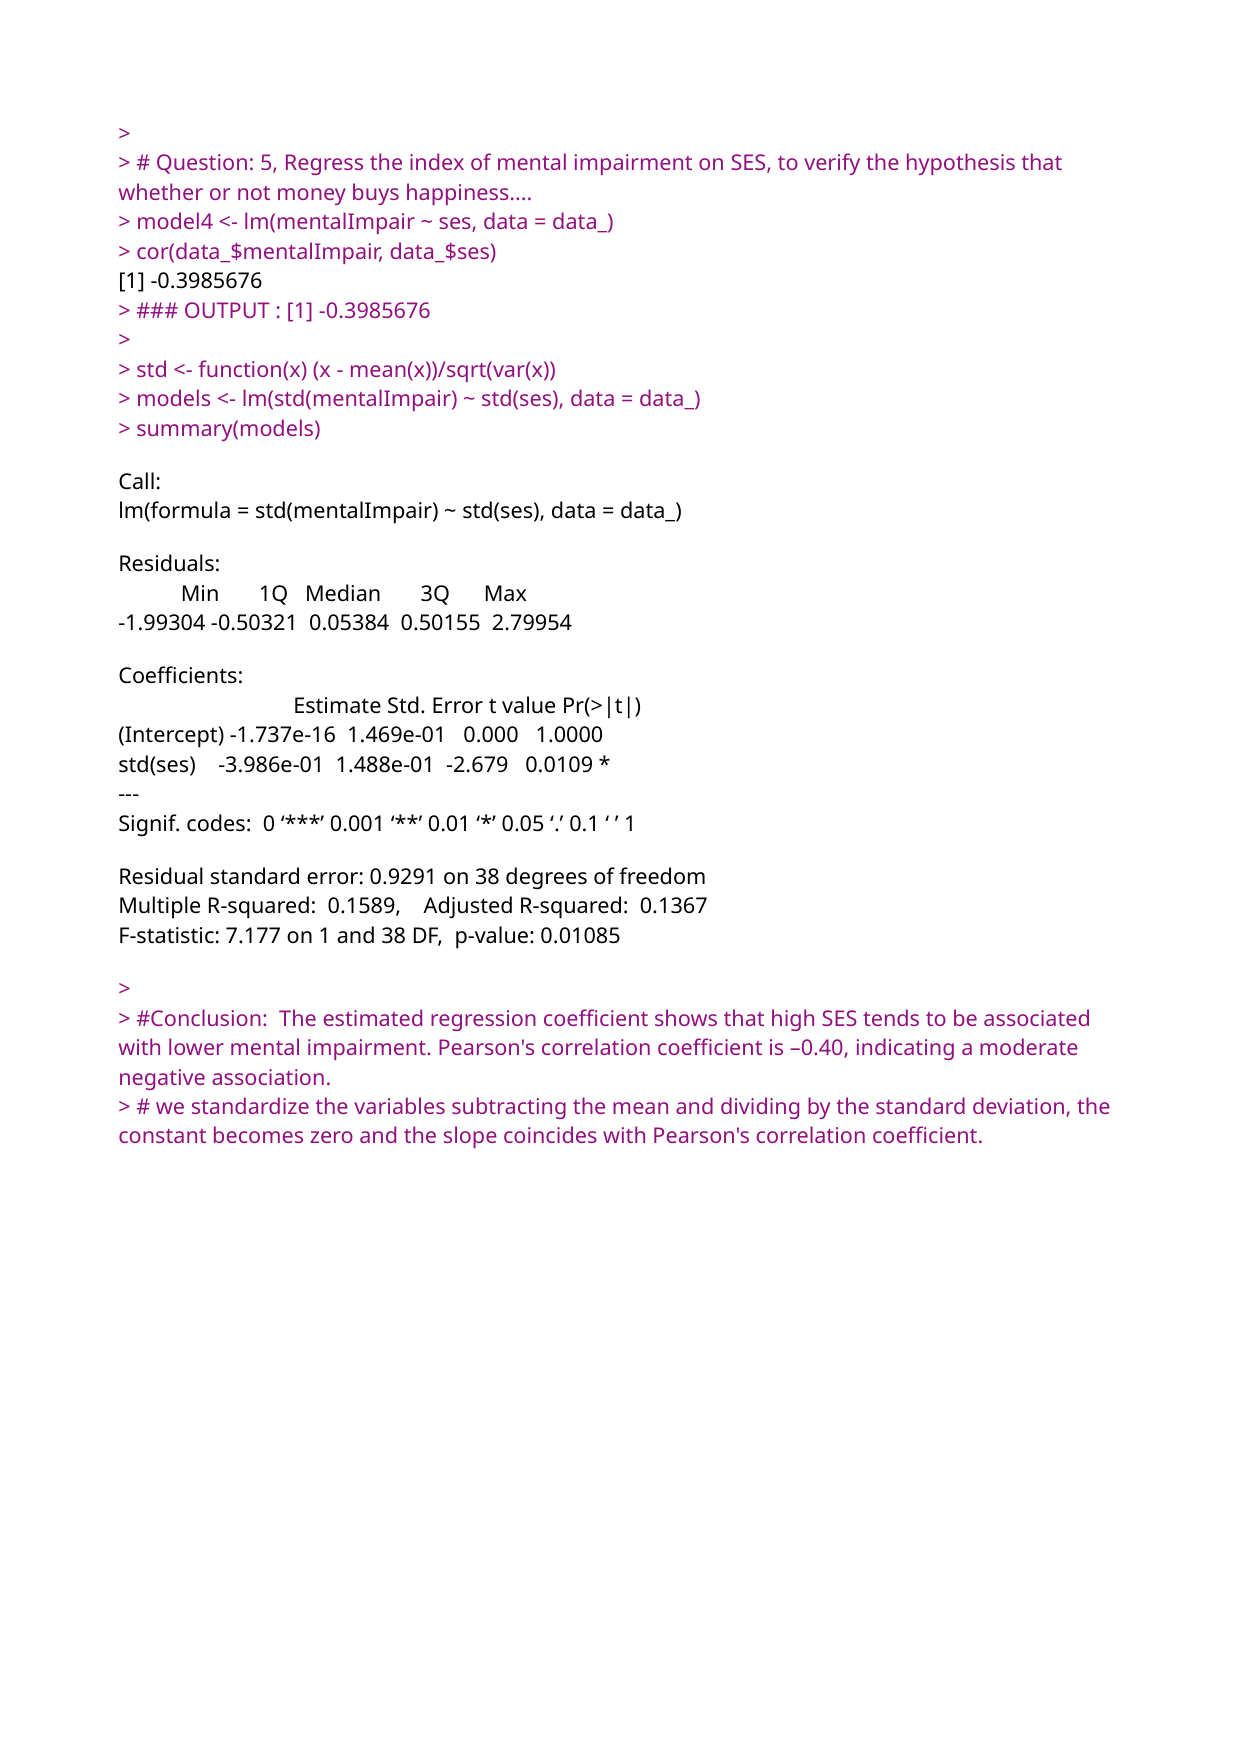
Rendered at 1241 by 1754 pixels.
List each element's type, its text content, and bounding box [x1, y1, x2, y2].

text > [118, 324, 1122, 354]
text Call: [118, 466, 1122, 496]
text > # we standardize the variables subtracting the mean and dividing by the standard deviation, the constant becomes zero and the slope coincides with Pearson's correlation coefficient. [118, 1091, 1122, 1150]
text Estimate Std. Error t value Pr(>|t|) [118, 690, 1122, 720]
text > [118, 973, 1122, 1003]
text -1.99304 -0.50321 0.05384 0.50155 2.79954 [118, 608, 1122, 637]
text > summary(models) [118, 413, 1122, 442]
text > [118, 118, 1122, 148]
text Signif. codes: 0 ‘***’ 0.001 ‘**’ 0.01 ‘*’ 0.05 ‘.’ 0.1 ‘ ’ 1 [118, 808, 1122, 838]
text Residual standard error: 0.9291 on 38 degrees of freedom [118, 861, 1122, 891]
text Multiple R-squared: 0.1589, Adjusted R-squared: 0.1367 [118, 891, 1122, 920]
text (Intercept) -1.737e-16 1.469e-01 0.000 1.0000 [118, 720, 1122, 749]
text F-statistic: 7.177 on 1 and 38 DF, p-value: 0.01085 [118, 920, 1122, 950]
text Coefficients: [118, 661, 1122, 690]
text > model4 <- lm(mentalImpair ~ ses, data = data_) [118, 207, 1122, 236]
text > #Conclusion: The estimated regression coefficient shows that high SES tends to be associated with lower mental impairment. Pearson's correlation coefficient is –0.40, indicating a moderate negative association. [118, 1003, 1122, 1091]
text Min 1Q Median 3Q Max [118, 578, 1122, 608]
text > std <- function(x) (x - mean(x))/sqrt(var(x)) [118, 354, 1122, 383]
text std(ses) -3.986e-01 1.488e-01 -2.679 0.0109 * [118, 749, 1122, 779]
text > cor(data_$mentalImpair, data_$ses) [118, 236, 1122, 266]
text > ### OUTPUT : [1] -0.3985676 [118, 295, 1122, 324]
text lm(formula = std(mentalImpair) ~ std(ses), data = data_) [118, 496, 1122, 525]
text > # Question: 5, Regress the index of mental impairment on SES, to verify the hypothesis that whether or not money buys happiness.... [118, 148, 1122, 207]
text [1] -0.3985676 [118, 266, 1122, 295]
text Residuals: [118, 549, 1122, 578]
text > models <- lm(std(mentalImpair) ~ std(ses), data = data_) [118, 383, 1122, 413]
text --- [118, 779, 1122, 808]
